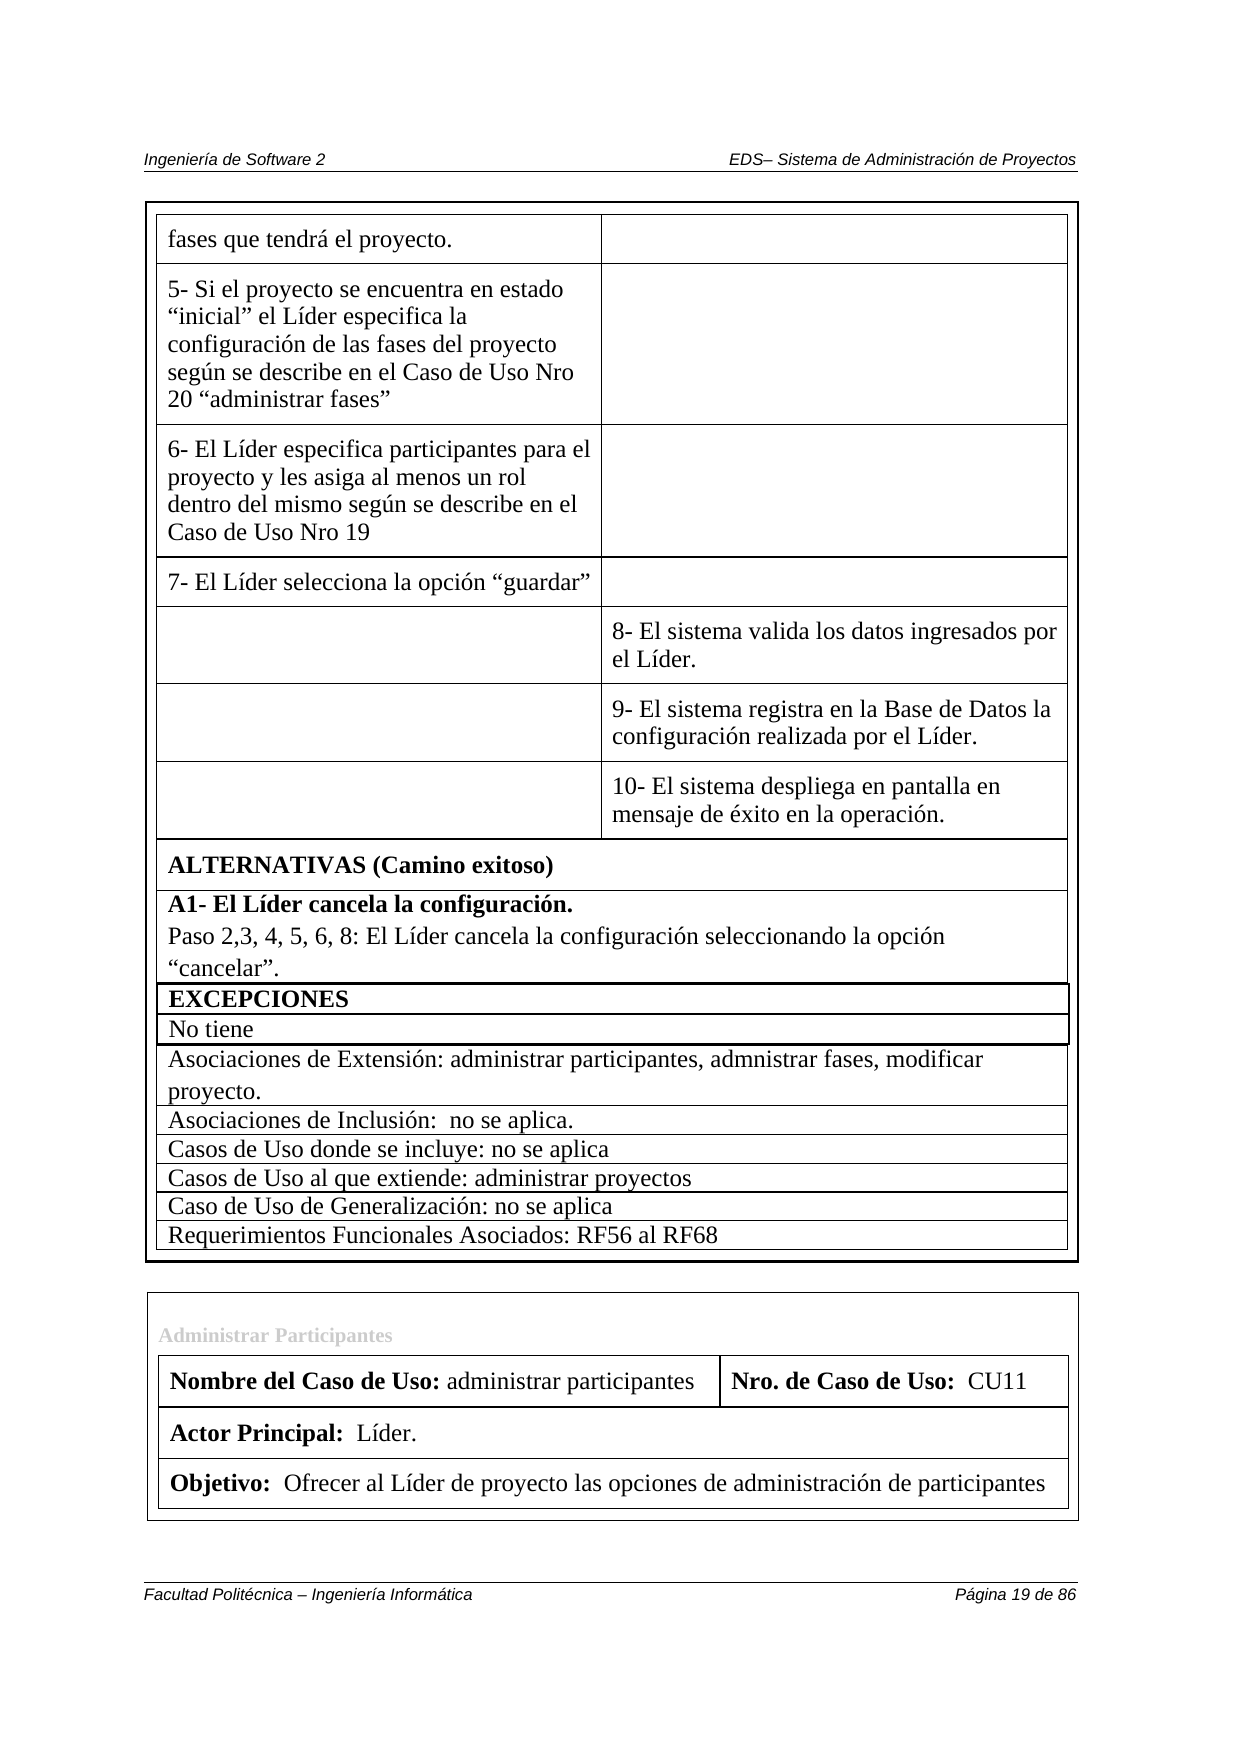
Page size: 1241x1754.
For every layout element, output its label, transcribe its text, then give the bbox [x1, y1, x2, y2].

table_cell No tiene [158, 1015, 1068, 1042]
table_cell 8- El sistema valida los datos ingresados por el Líder. [602, 607, 1067, 683]
table_header [147, 203, 1077, 1260]
table_cell [157, 762, 601, 838]
table_cell 10- El sistema despliega en pantalla en mensaje de éxito en la operación. [602, 762, 1067, 838]
table_cell [157, 684, 601, 761]
table_header Nro. de Caso de Uso: CU11 [721, 1356, 1068, 1406]
table_cell [602, 558, 1067, 606]
table_cell [602, 425, 1067, 556]
table_header Asociaciones de Extensión: administrar participantes, admnistrar fases, modificar proyecto. [157, 1046, 1067, 1105]
table_cell Asociaciones de Inclusión: no se aplica. [157, 1106, 1067, 1134]
table_cell [602, 264, 1067, 424]
table_cell Objetivo: Ofrecer al Líder de proyecto las opciones de administración de participantes [159, 1459, 1068, 1508]
table_header Actor Principal: Líder. [159, 1408, 1068, 1457]
table_header Administrar Participantes [148, 1293, 1078, 1520]
table_header ALTERNATIVAS (Camino exitoso) [157, 840, 1067, 889]
table_cell Casos de Uso al que extiende: administrar proyectos [157, 1164, 1067, 1191]
table_cell 5- Si el proyecto se encuentra en estado “inicial” el Líder especifica la configuración de las fases del proyecto según se describe en el Caso de Uso Nro 20 “administrar fases” [157, 264, 601, 424]
table_header Nombre del Caso de Uso: administrar participantes [159, 1356, 719, 1406]
table_cell fases que tendrá el proyecto. [157, 215, 601, 263]
table_cell [157, 607, 601, 683]
table_cell Casos de Uso donde se incluye: no se aplica [157, 1135, 1067, 1163]
table_cell Caso de Uso de Generalización: no se aplica [157, 1193, 1067, 1220]
table_cell 6- El Líder especifica participantes para el proyecto y les asiga al menos un rol dentro del mismo según se describe en el Caso de Uso Nro 19 [157, 425, 601, 556]
table_cell A1- El Líder cancela la configuración. Paso 2,3, 4, 5, 6, 8: El Líder cancela la configuración seleccionando la opción “cancelar”. [157, 891, 1067, 982]
table_header EXCEPCIONES [158, 985, 1068, 1013]
table_cell [602, 215, 1067, 263]
table_cell 7- El Líder selecciona la opción “guardar” [157, 558, 601, 606]
table_cell 9- El sistema registra en la Base de Datos la configuración realizada por el Líder. [602, 684, 1067, 761]
table_cell Requerimientos Funcionales Asociados: RF56 al RF68 [157, 1221, 1067, 1249]
